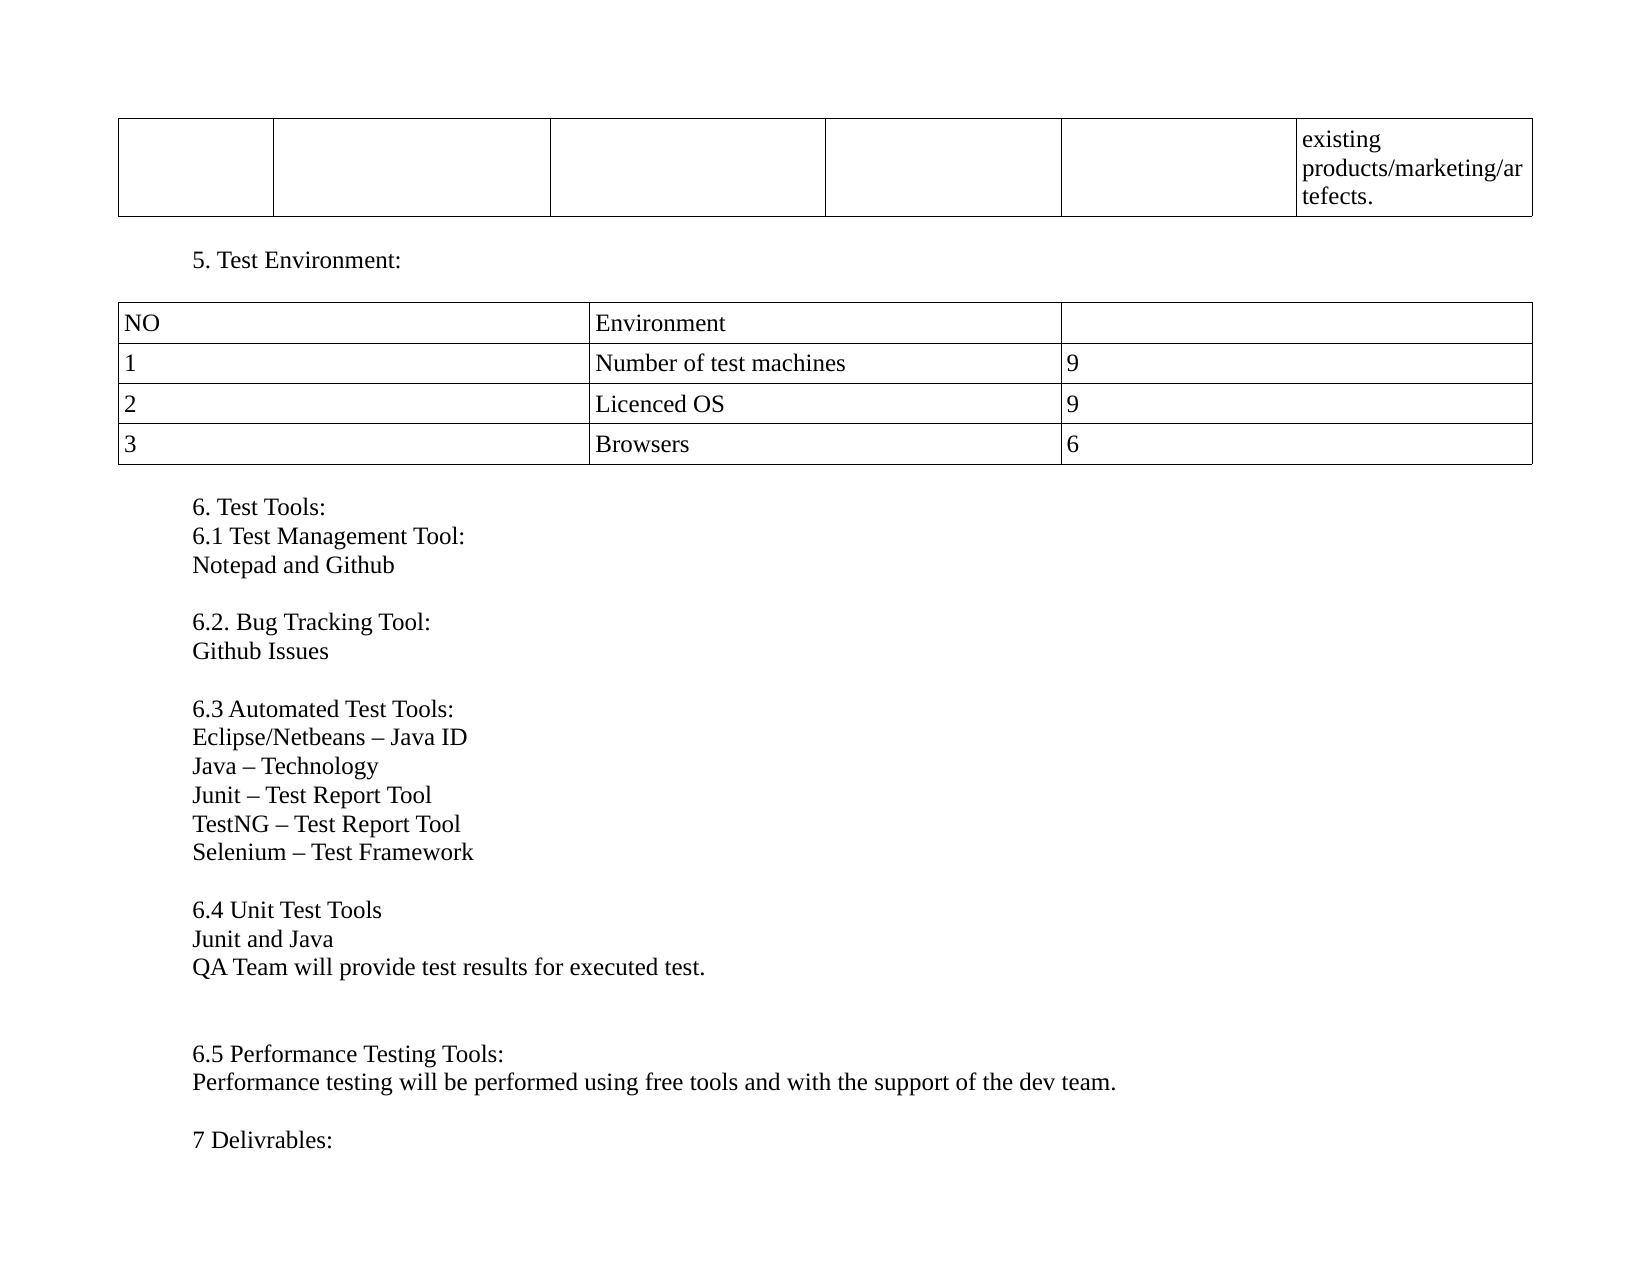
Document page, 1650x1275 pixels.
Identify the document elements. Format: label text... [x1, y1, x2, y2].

text Github Issues [118, 636, 1532, 665]
table_cell 1 [119, 344, 589, 383]
table_cell 3 [119, 424, 589, 463]
table_cell Number of test machines [590, 344, 1061, 383]
text Java – Technology [118, 751, 1532, 780]
text Junit and Java [118, 924, 1532, 952]
table_cell existing products/marketing/artefects. [1297, 119, 1532, 216]
text Eclipse/Netbeans – Java ID [118, 722, 1532, 751]
text 6.1 Test Management Tool: [118, 521, 1532, 550]
text TestNG – Test Report Tool [118, 809, 1532, 837]
table_header [1062, 303, 1532, 343]
text 6.5 Performance Testing Tools: [118, 1039, 1532, 1067]
text QA Team will provide test results for executed test. [118, 952, 1532, 981]
table_header Environment [590, 303, 1061, 343]
table_header NO [119, 303, 589, 343]
table_cell [274, 119, 550, 216]
text 7 Delivrables: [118, 1125, 1532, 1154]
table_cell [551, 119, 825, 216]
table_cell 2 [119, 384, 589, 423]
text Performance testing will be performed using free tools and with the support of the dev team. [118, 1067, 1532, 1096]
text 6.2. Bug Tracking Tool: [118, 607, 1532, 636]
table_cell Browsers [590, 424, 1061, 463]
table_cell 9 [1062, 384, 1532, 423]
text Notepad and Github [118, 550, 1532, 579]
text Selenium – Test Framework [118, 837, 1532, 866]
table_cell 6 [1062, 424, 1532, 463]
text 6. Test Tools: [118, 492, 1532, 521]
table_cell 9 [1062, 344, 1532, 383]
table_cell [1062, 119, 1296, 216]
text 6.3 Automated Test Tools: [118, 694, 1532, 722]
table_cell [826, 119, 1061, 216]
text 5. Test Environment: [118, 245, 1532, 273]
table_cell Licenced OS [590, 384, 1061, 423]
text 6.4 Unit Test Tools [118, 895, 1532, 924]
text Junit – Test Report Tool [118, 780, 1532, 809]
table_cell [119, 119, 273, 216]
